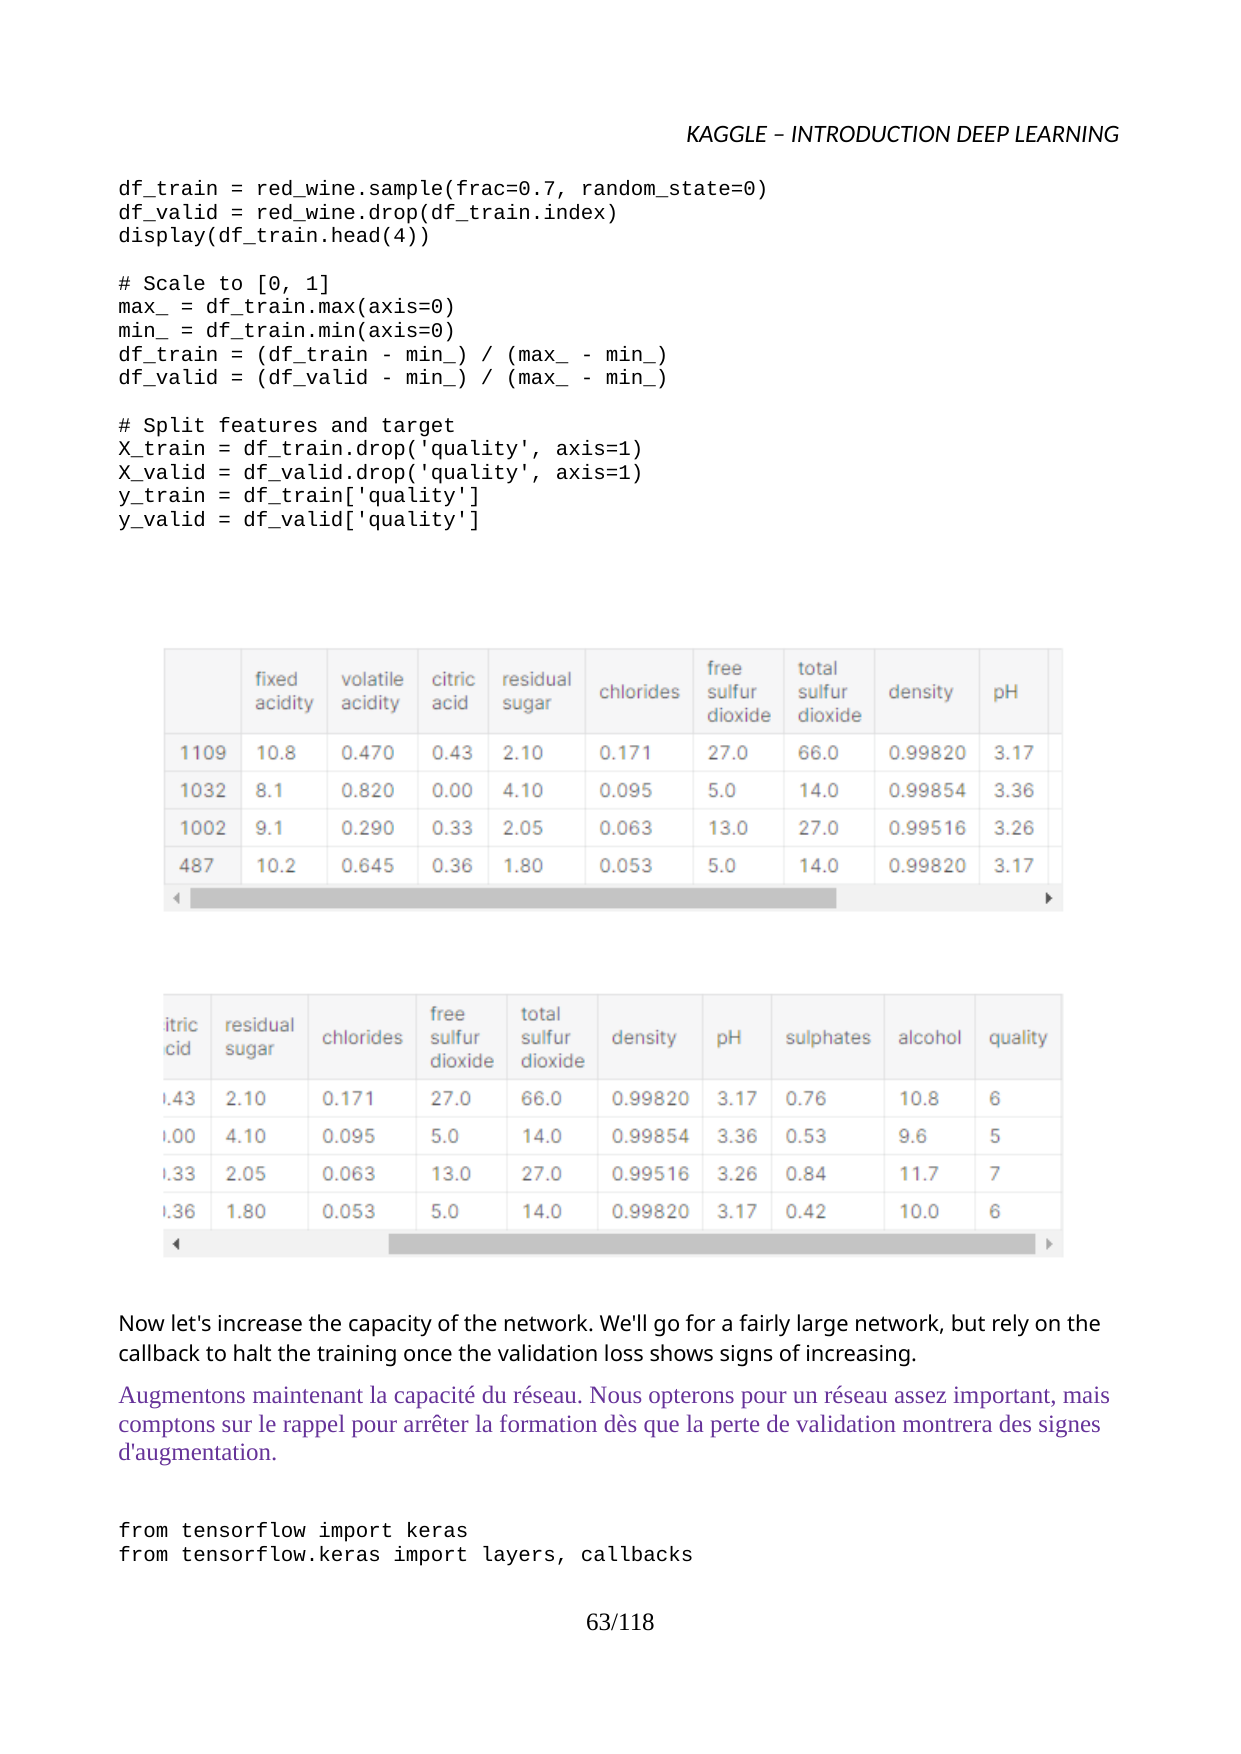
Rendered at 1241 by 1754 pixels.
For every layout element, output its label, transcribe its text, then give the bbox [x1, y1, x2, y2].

picture [148, 969, 1092, 1267]
text min_ = df_train.min(axis=0) [118, 320, 1122, 344]
text df_train = red_wine.sample(frac=0.7, random_state=0) [118, 178, 1122, 202]
text df_valid = red_wine.drop(df_train.index) [118, 202, 1122, 225]
text max_ = df_train.max(axis=0) [118, 296, 1122, 320]
text y_train = df_train['quality'] [118, 486, 1122, 509]
text # Split features and target [118, 414, 1122, 438]
text # Scale to [0, 1] [118, 273, 1122, 296]
text Now let's increase the capacity of the network. We'll go for a fairly large network, but rely on the callback to halt the training once the validation loss shows signs of increasing. [118, 1308, 1122, 1367]
text y_valid = df_valid['quality'] [118, 509, 1122, 533]
text display(df_train.head(4)) [118, 225, 1122, 249]
text df_valid = (df_valid - min_) / (max_ - min_) [118, 367, 1122, 391]
text X_train = df_train.drop('quality', axis=1) [118, 438, 1122, 462]
text X_valid = df_valid.drop('quality', axis=1) [118, 462, 1122, 486]
text from tensorflow.keras import layers, callbacks [118, 1544, 1122, 1567]
text from tensorflow import keras [118, 1520, 1122, 1544]
picture [150, 603, 1090, 929]
text df_train = (df_train - min_) / (max_ - min_) [118, 344, 1122, 367]
text Augmentons maintenant la capacité du réseau. Nous opterons pour un réseau assez important, mais comptons sur le rappel pour arrêter la formation dès que la perte de validation montrera des signes d'augmentation. [118, 1380, 1122, 1466]
